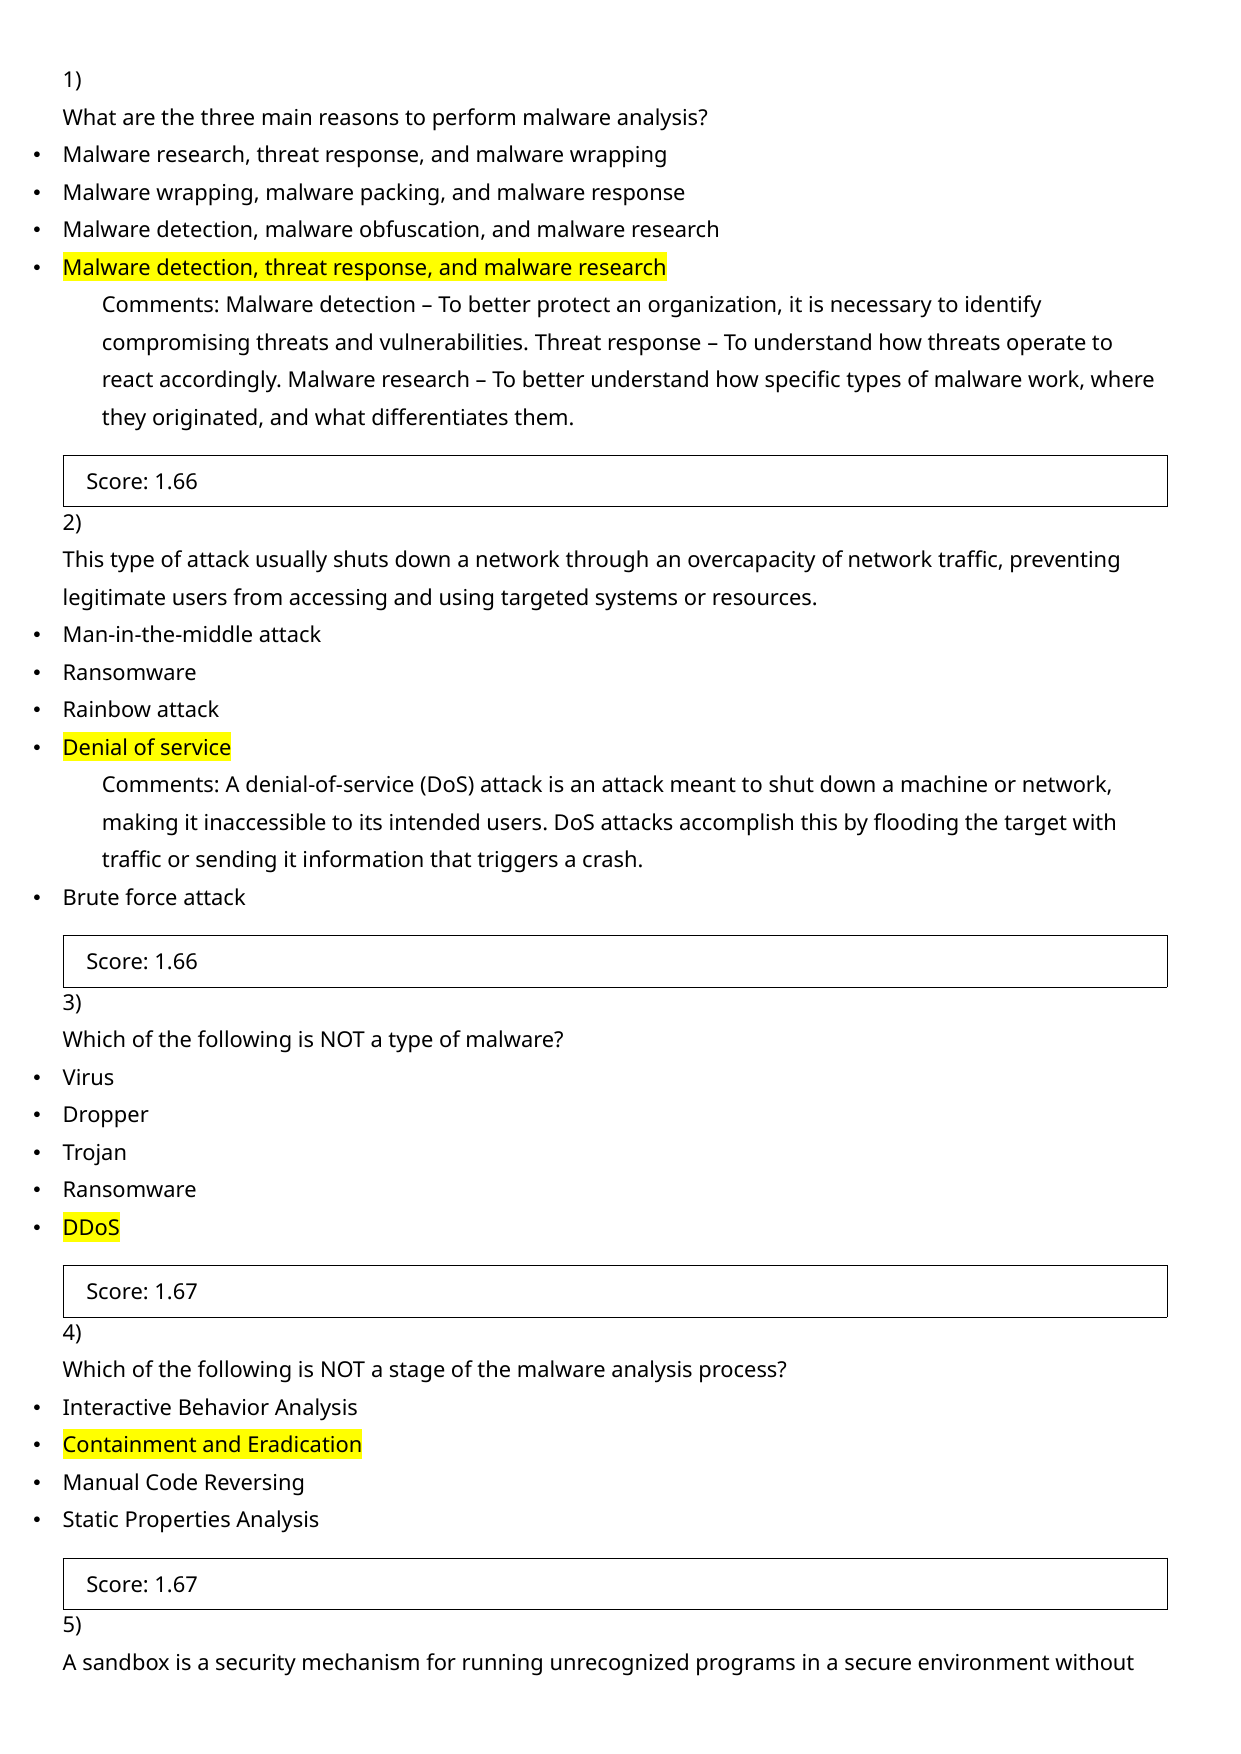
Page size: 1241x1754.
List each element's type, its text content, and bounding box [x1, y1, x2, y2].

text This type of attack usually shuts down a network through an overcapacity of network traffic, preventing legitimate users from accessing and using targeted systems or resources. [62, 536, 1167, 611]
list Manual Code Reversing [62, 1459, 1167, 1497]
list Malware detection, threat response, and malware research [62, 244, 1167, 281]
list Denial of service [62, 724, 1167, 761]
list Interactive Behavior Analysis [62, 1384, 1167, 1422]
text Score: 1.67 [64, 1559, 1167, 1609]
text Score: 1.66 [64, 936, 1167, 987]
text 2) [62, 507, 1159, 536]
list Ransomware [62, 649, 1167, 686]
text Score: 1.67 [64, 1266, 1167, 1317]
list Man-in-the-middle attack [62, 611, 1167, 649]
list Rainbow attack [62, 686, 1167, 724]
list Brute force attack [62, 874, 1167, 911]
text 3) [62, 987, 1159, 1017]
list Virus [62, 1054, 1167, 1092]
text A sandbox is a security mechanism for running unrecognized programs in a secure environment without [62, 1639, 1167, 1677]
list Dropper [62, 1092, 1167, 1129]
list Static Properties Analysis [62, 1497, 1167, 1534]
list Ransomware [62, 1167, 1167, 1204]
list Malware detection, malware obfuscation, and malware research [62, 206, 1167, 244]
list Malware research, threat response, and malware wrapping [62, 131, 1167, 169]
list Malware wrapping, malware packing, and malware response [62, 169, 1167, 206]
list DDoS [62, 1204, 1167, 1242]
list Containment and Eradication [62, 1422, 1167, 1459]
text Which of the following is NOT a type of malware? [62, 1017, 1167, 1054]
list Trojan [62, 1129, 1167, 1167]
text 4) [62, 1317, 1159, 1347]
text What are the three main reasons to perform malware analysis? [62, 94, 1167, 131]
text Which of the following is NOT a stage of the malware analysis process? [62, 1347, 1167, 1384]
list Comments: A denial-of-service (DoS) attack is an attack meant to shut down a machine or network, making it inaccessible to its intended users. DoS attacks accomplish this by flooding the target with traffic or sending it information that triggers a crash. [102, 761, 1167, 874]
text 1) [62, 64, 1167, 94]
text 5) [62, 1609, 1159, 1639]
list Comments: Malware detection – To better protect an organization, it is necessary to identify compromising threats and vulnerabilities. Threat response – To understand how threats operate to react accordingly. Malware research – To better understand how specific types of malware work, where they originated, and what differentiates them. [102, 281, 1167, 431]
text Score: 1.66 [64, 456, 1167, 506]
